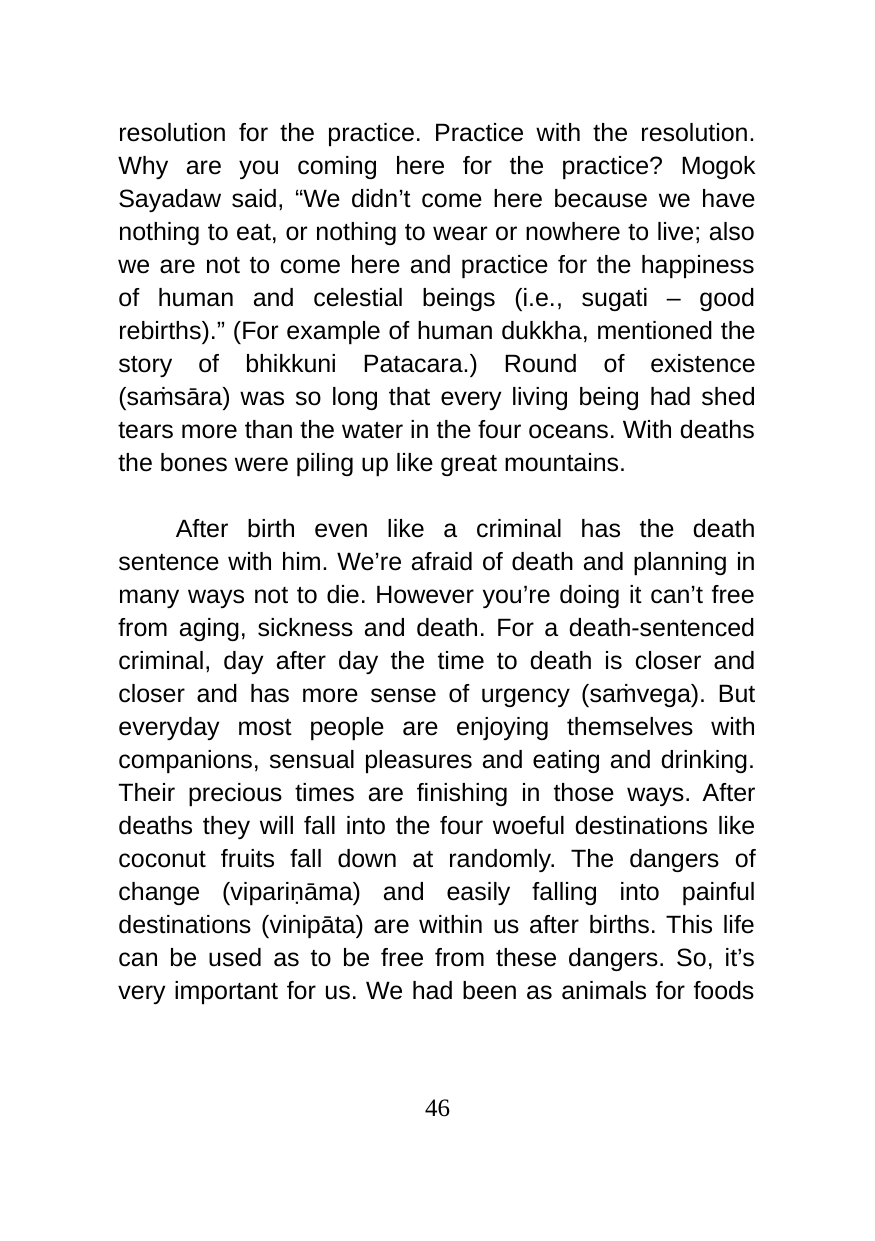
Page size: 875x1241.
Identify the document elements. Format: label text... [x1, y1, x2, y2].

text After birth even like a criminal has the death sentence with him. We’re afraid of death and planning in many ways not to die. However you’re doing it can’t free from aging, sickness and death. For a death-sentenced criminal, day after day the time to death is closer and closer and has more sense of urgency (saṁvega). But everyday most people are enjoying themselves with companions, sensual pleasures and eating and drinking. Their precious times are finishing in those ways. After deaths they will fall into the four woeful destinations like coconut fruits fall down at randomly. The dangers of change (vipariṇāma) and easily falling into painful destinations (vinipāta) are within us after births. This life can be used as to be free from these dangers. So, it’s very important for us. We had been as animals for foods [118, 514, 756, 1005]
text resolution for the practice. Practice with the resolution. Why are you coming here for the practice? Mogok Sayadaw said, “We didn’t come here because we have nothing to eat, or nothing to wear or nowhere to live; also we are not to come here and practice for the happiness of human and celestial beings (i.e., sugati – good rebirths).” (For example of human dukkha, mentioned the story of bhikkuni Patacara.) Round of existence (saṁsāra) was so long that every living being had shed tears more than the water in the four oceans. With deaths the bones were piling up like great mountains. [118, 118, 756, 477]
